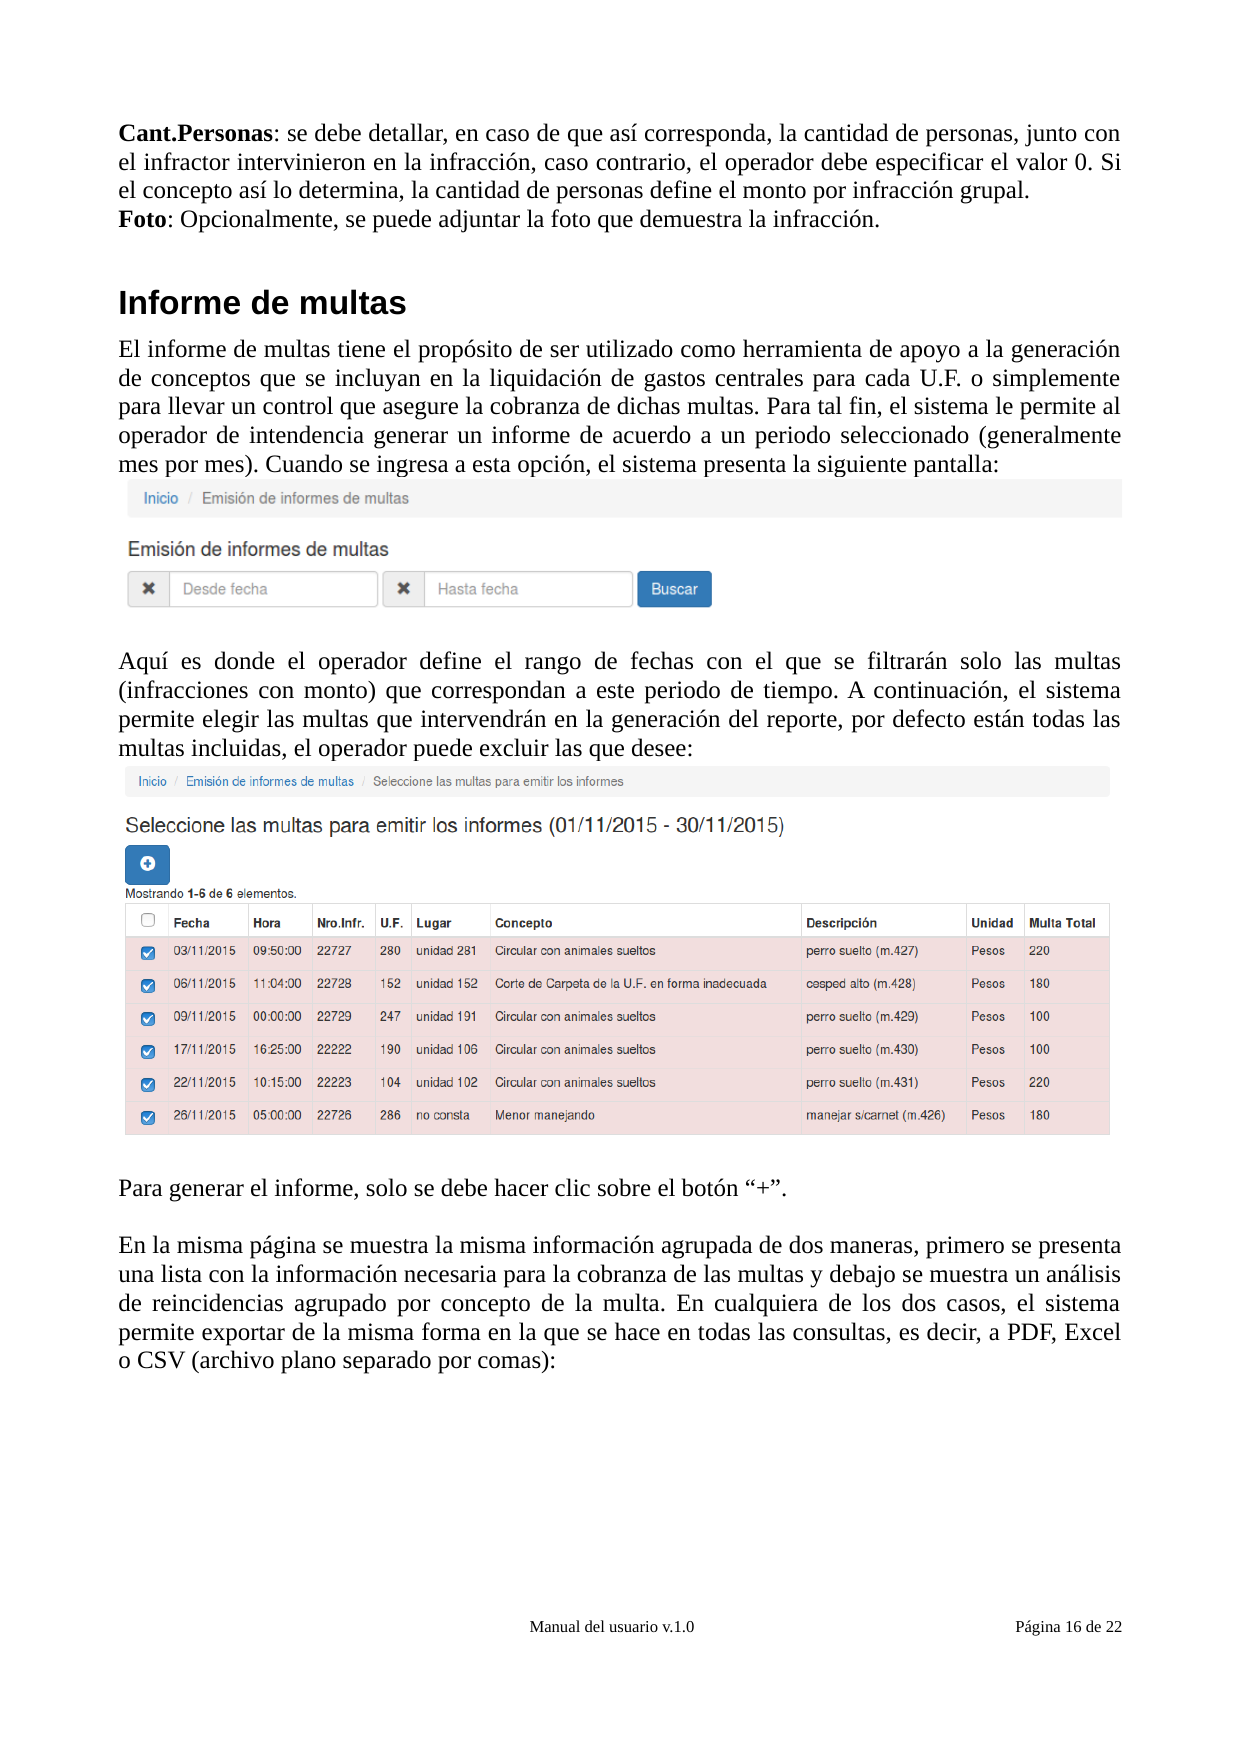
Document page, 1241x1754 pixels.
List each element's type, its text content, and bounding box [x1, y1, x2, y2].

subtitle Informe de multas [118, 283, 1122, 321]
picture [118, 761, 1123, 1145]
text Aquí es donde el operador define el rango de fechas con el que se filtrarán solo las multas (infracciones con monto) que correspondan a este periodo de tiempo. A continuación, el sistema permite elegir las multas que intervendrán en la generación del reporte, por defecto están todas las multas incluidas, el operador puede excluir las que desee: [118, 646, 1122, 761]
picture [118, 477, 1123, 618]
text Para generar el informe, solo se debe hacer clic sobre el botón “+”. [118, 1173, 1122, 1202]
text Foto: Opcionalmente, se puede adjuntar la foto que demuestra la infracción. [118, 204, 1122, 233]
text En la misma página se muestra la misma información agrupada de dos maneras, primero se presenta una lista con la información necesaria para la cobranza de las multas y debajo se muestra un análisis de reincidencias agrupado por concepto de la multa. En cualquiera de los dos casos, el sistema permite exportar de la misma forma en la que se hace en todas las consultas, es decir, a PDF, Excel o CSV (archivo plano separado por comas): [118, 1231, 1122, 1374]
text El informe de multas tiene el propósito de ser utilizado como herramienta de apoyo a la generación de conceptos que se incluyan en la liquidación de gastos centrales para cada U.F. o simplemente para llevar un control que asegure la cobranza de dichas multas. Para tal fin, el sistema le permite al operador de intendencia generar un informe de acuerdo a un periodo seleccionado (generalmente mes por mes). Cuando se ingresa a esta opción, el sistema presenta la siguiente pantalla: [118, 334, 1122, 477]
text Cant.Personas: se debe detallar, en caso de que así corresponda, la cantidad de personas, junto con el infractor intervinieron en la infracción, caso contrario, el operador debe especificar el valor 0. Si el concepto así lo determina, la cantidad de personas define el monto por infracción grupal. [118, 118, 1122, 204]
